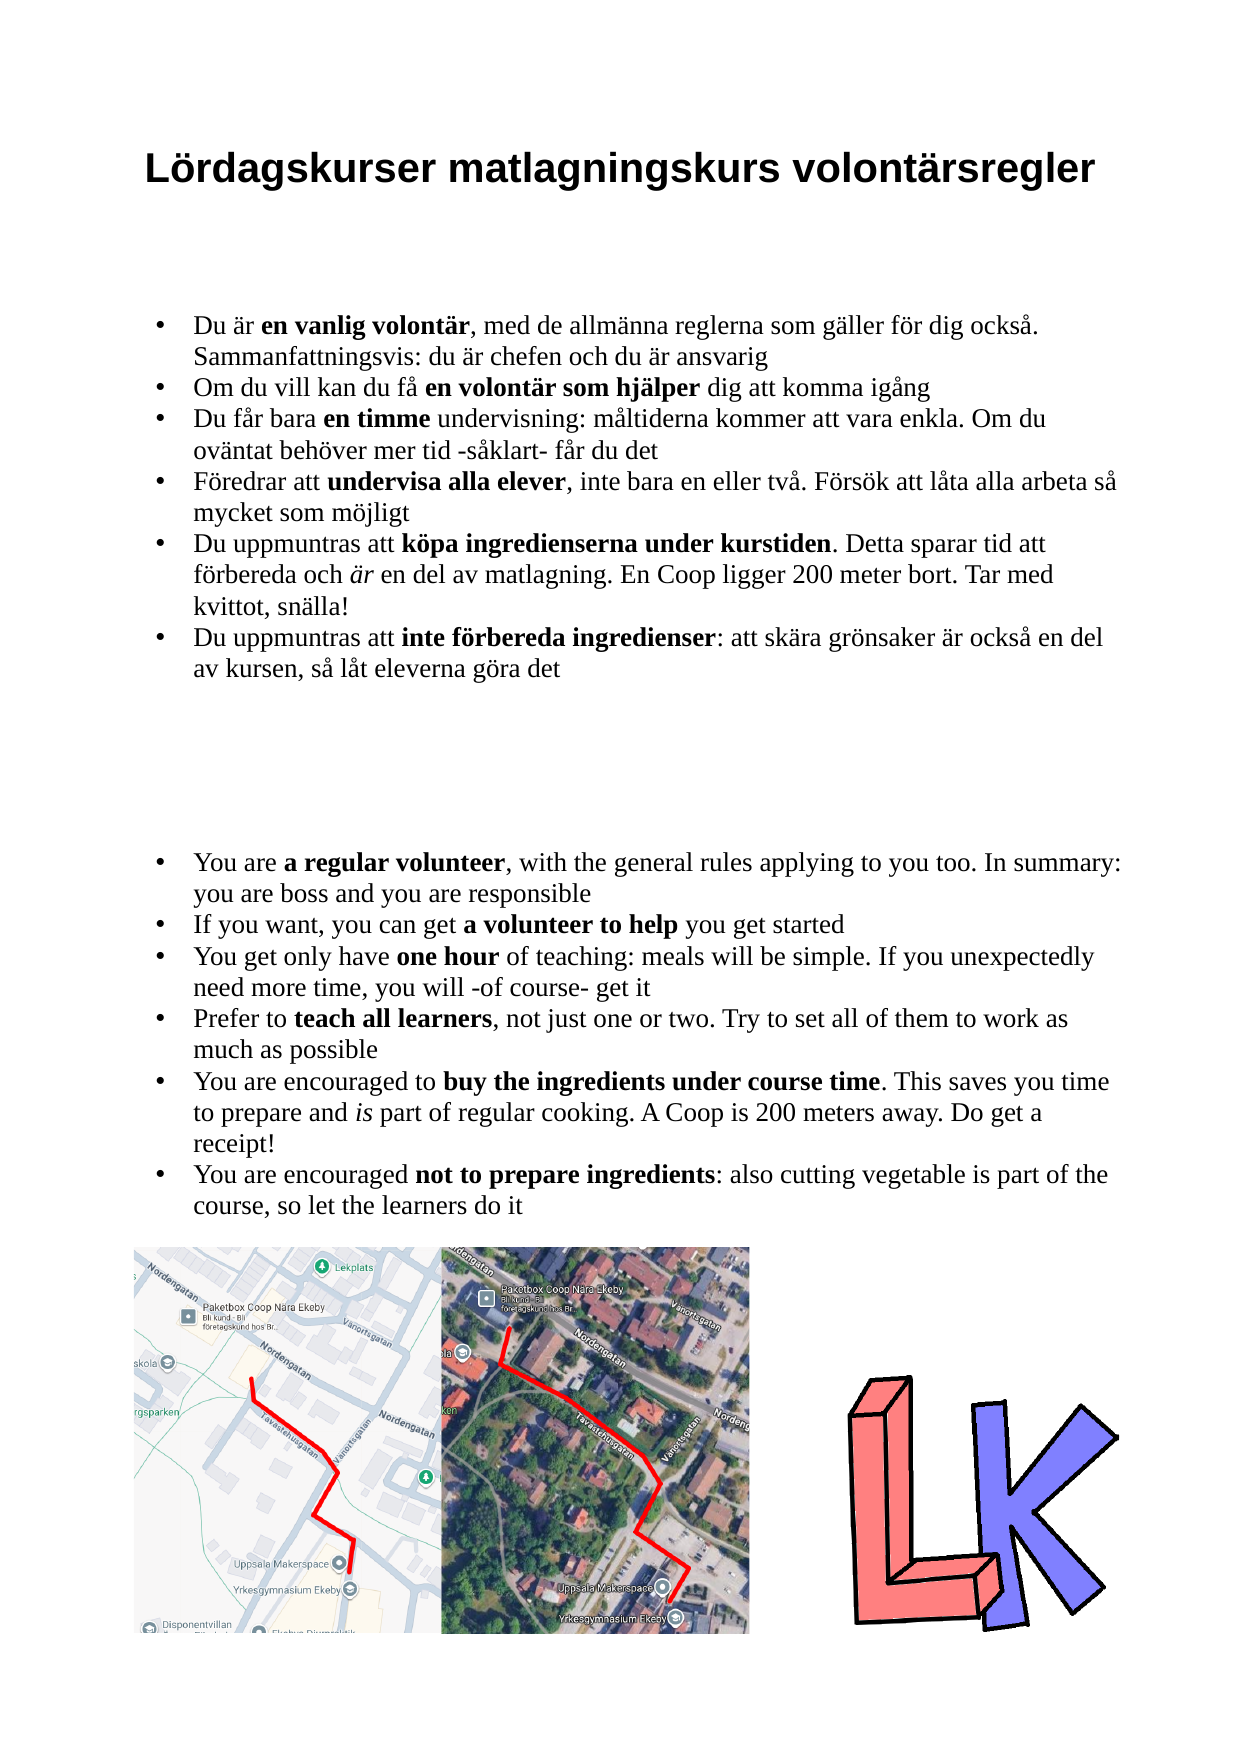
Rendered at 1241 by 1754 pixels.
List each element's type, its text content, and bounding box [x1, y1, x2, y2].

list Om du vill kan du få en volontär som hjälper dig att komma igång [156, 371, 1122, 403]
list You are a regular volunteer, with the general rules applying to you too. In summary: you are boss and you are responsible [156, 846, 1122, 909]
list Prefer to teach all learners, not just one or two. Try to set all of them to work as much as possible [156, 1002, 1122, 1065]
text 🇬🇧 [118, 712, 1122, 789]
title Lördagskurser matlagningskurs volontärsregler [118, 143, 1122, 191]
list You are encouraged not to prepare ingredients: also cutting vegetable is part of the course, so let the learners do it [156, 1158, 1122, 1221]
list Du får bara en timme undervisning: måltiderna kommer att vara enkla. Om du oväntat behöver mer tid -såklart- får du det [156, 403, 1122, 465]
text 🇸🇪 [118, 203, 1122, 309]
list You are encouraged to buy the ingredients under course time. This saves you time to prepare and is part of regular cooking. A Coop is 200 meters away. Do get a receipt! [156, 1065, 1122, 1158]
list Föredrar att undervisa alla elever, inte bara en eller två. Försök att låta alla arbeta så mycket som möjligt [156, 465, 1122, 527]
list Du uppmuntras att inte förbereda ingredienser: att skära grönsaker är också en del av kursen, så låt eleverna göra det [156, 621, 1122, 683]
list If you want, you can get a volunteer to help you get started [156, 909, 1122, 940]
list You get only have one hour of teaching: meals will be simple. If you unexpectedly need more time, you will -of course- get it [156, 940, 1122, 1002]
list Du uppmuntras att köpa ingredienserna under kurstiden. Detta sparar tid att förbereda och är en del av matlagning. En Coop ligger 200 meter bort. Tar med kvittot, snälla! [156, 527, 1122, 621]
picture [847, 1375, 1120, 1632]
picture [133, 1247, 750, 1634]
list Du är en vanlig volontär, med de allmänna reglerna som gäller för dig också. Sammanfattningsvis: du är chefen och du är ansvarig [156, 309, 1122, 371]
